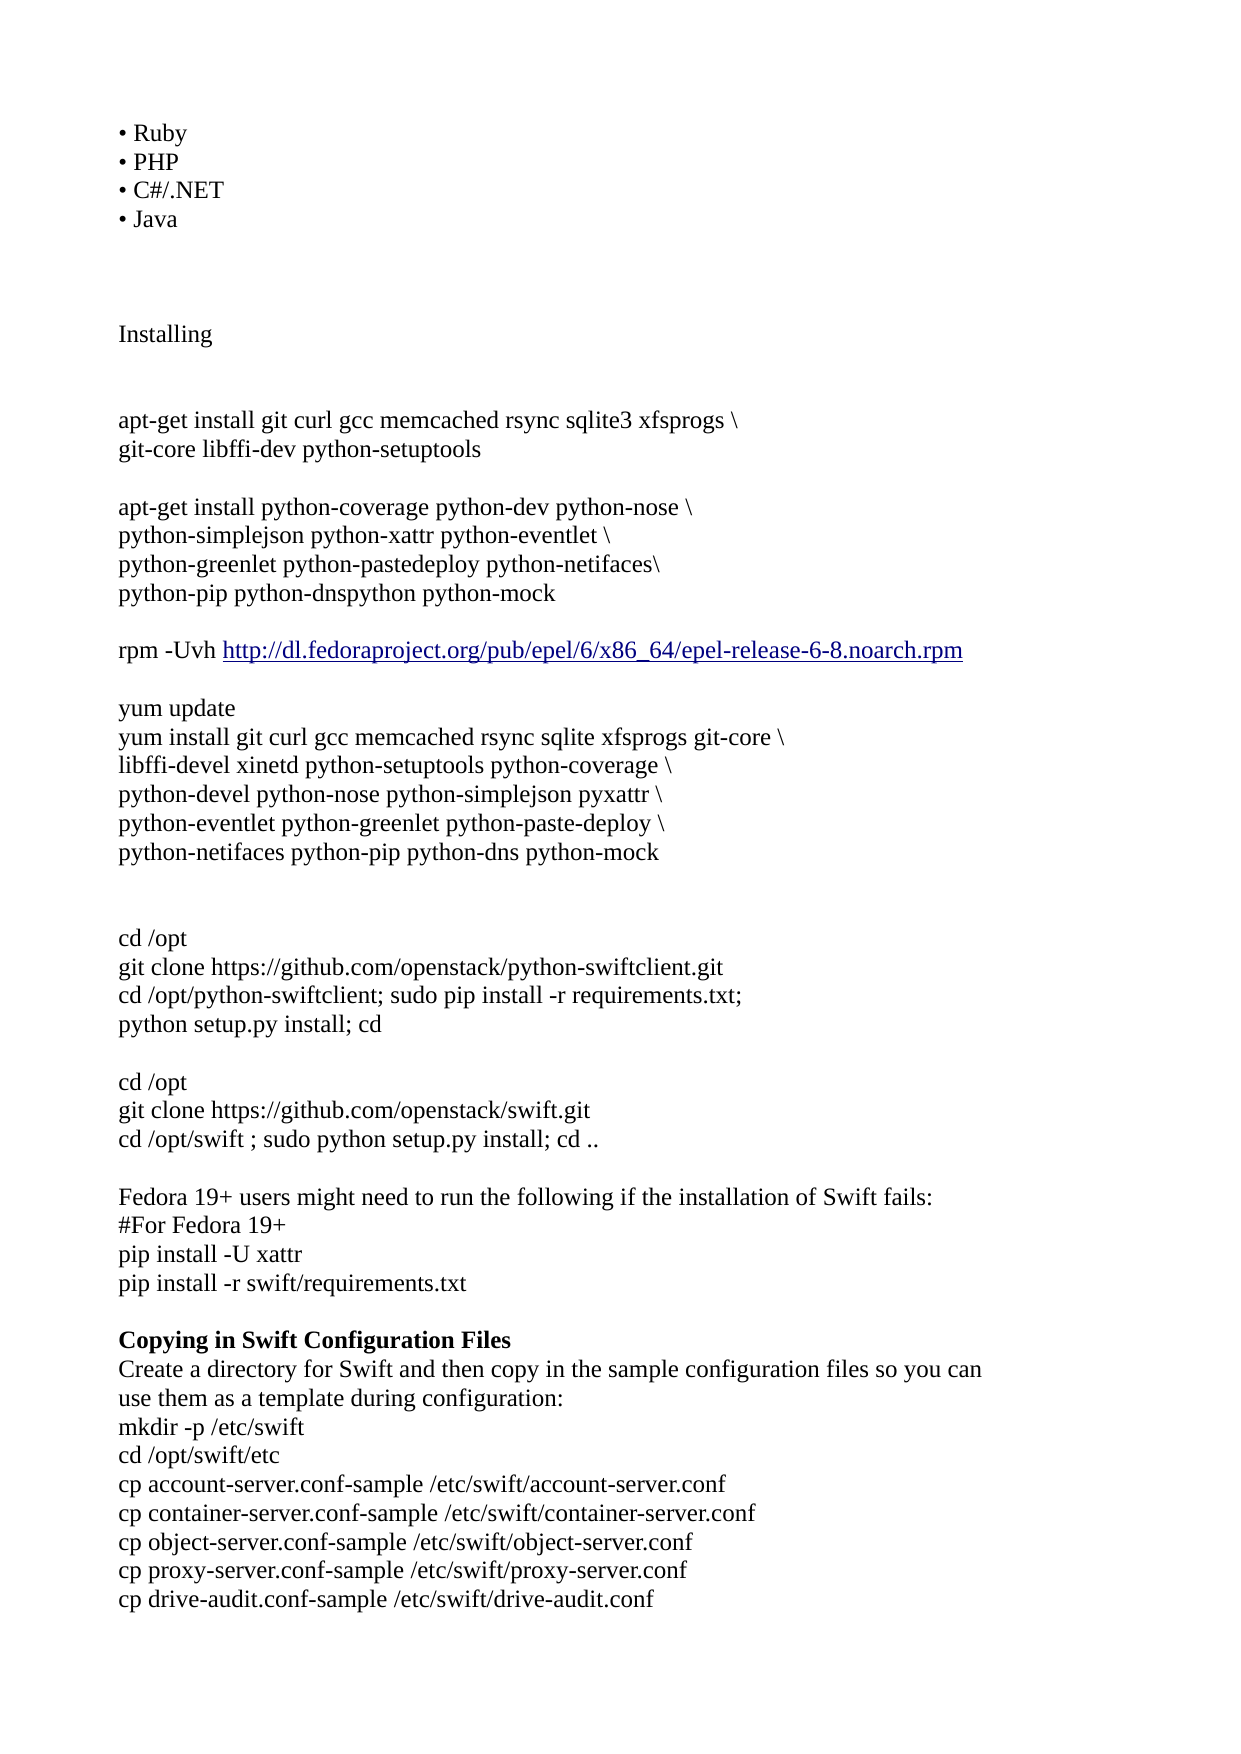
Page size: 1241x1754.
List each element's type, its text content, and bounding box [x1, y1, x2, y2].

text libffi-devel xinetd python-setuptools python-coverage \ [118, 751, 1122, 779]
text pip install -U xattr [118, 1239, 1122, 1268]
text apt-get install python-coverage python-dev python-nose \ [118, 492, 1122, 521]
text mkdir -p /etc/swift [118, 1412, 1122, 1441]
text • PHP [118, 147, 1122, 176]
text cd /opt/swift/etc [118, 1441, 1122, 1469]
text Installing [118, 319, 1122, 348]
text rpm -Uvh http://dl.fedoraproject.org/pub/epel/6/x86_64/epel-release-6-8.noarch.rpm [118, 636, 1122, 664]
text pip install -r swift/requirements.txt [118, 1268, 1122, 1297]
text cp drive-audit.conf-sample /etc/swift/drive-audit.conf [118, 1584, 1122, 1613]
text git clone https://github.com/openstack/swift.git [118, 1096, 1122, 1124]
text python-pip python-dnspython python-mock [118, 578, 1122, 607]
text cp object-server.conf-sample /etc/swift/object-server.conf [118, 1527, 1122, 1556]
text python-simplejson python-xattr python-eventlet \ [118, 521, 1122, 549]
text apt-get install git curl gcc memcached rsync sqlite3 xfsprogs \ [118, 406, 1122, 434]
text python-devel python-nose python-simplejson pyxattr \ [118, 779, 1122, 808]
text Create a directory for Swift and then copy in the sample configuration files so you can [118, 1354, 1122, 1383]
text git clone https://github.com/openstack/python-swiftclient.git [118, 952, 1122, 981]
text cp proxy-server.conf-sample /etc/swift/proxy-server.conf [118, 1556, 1122, 1584]
text cd /opt [118, 923, 1122, 952]
text python-eventlet python-greenlet python-paste-deploy \ [118, 808, 1122, 837]
text cd /opt/python-swiftclient; sudo pip install -r requirements.txt; [118, 981, 1122, 1009]
text use them as a template during configuration: [118, 1383, 1122, 1412]
text git-core libffi-dev python-setuptools [118, 434, 1122, 463]
text Fedora 19+ users might need to run the following if the installation of Swift fails: [118, 1182, 1122, 1211]
text cd /opt/swift ; sudo python setup.py install; cd .. [118, 1124, 1122, 1153]
text cp container-server.conf-sample /etc/swift/container-server.conf [118, 1498, 1122, 1527]
text Copying in Swift Configuration Files [118, 1326, 1122, 1354]
text python-netifaces python-pip python-dns python-mock [118, 837, 1122, 866]
text yum install git curl gcc memcached rsync sqlite xfsprogs git-core \ [118, 722, 1122, 751]
text #For Fedora 19+ [118, 1211, 1122, 1239]
text cp account-server.conf-sample /etc/swift/account-server.conf [118, 1469, 1122, 1498]
text python setup.py install; cd [118, 1009, 1122, 1038]
text • Java [118, 204, 1122, 233]
text yum update [118, 693, 1122, 722]
text cd /opt [118, 1067, 1122, 1096]
text python-greenlet python-pastedeploy python-netifaces\ [118, 549, 1122, 578]
text • Ruby [118, 118, 1122, 147]
text • C#/.NET [118, 176, 1122, 204]
